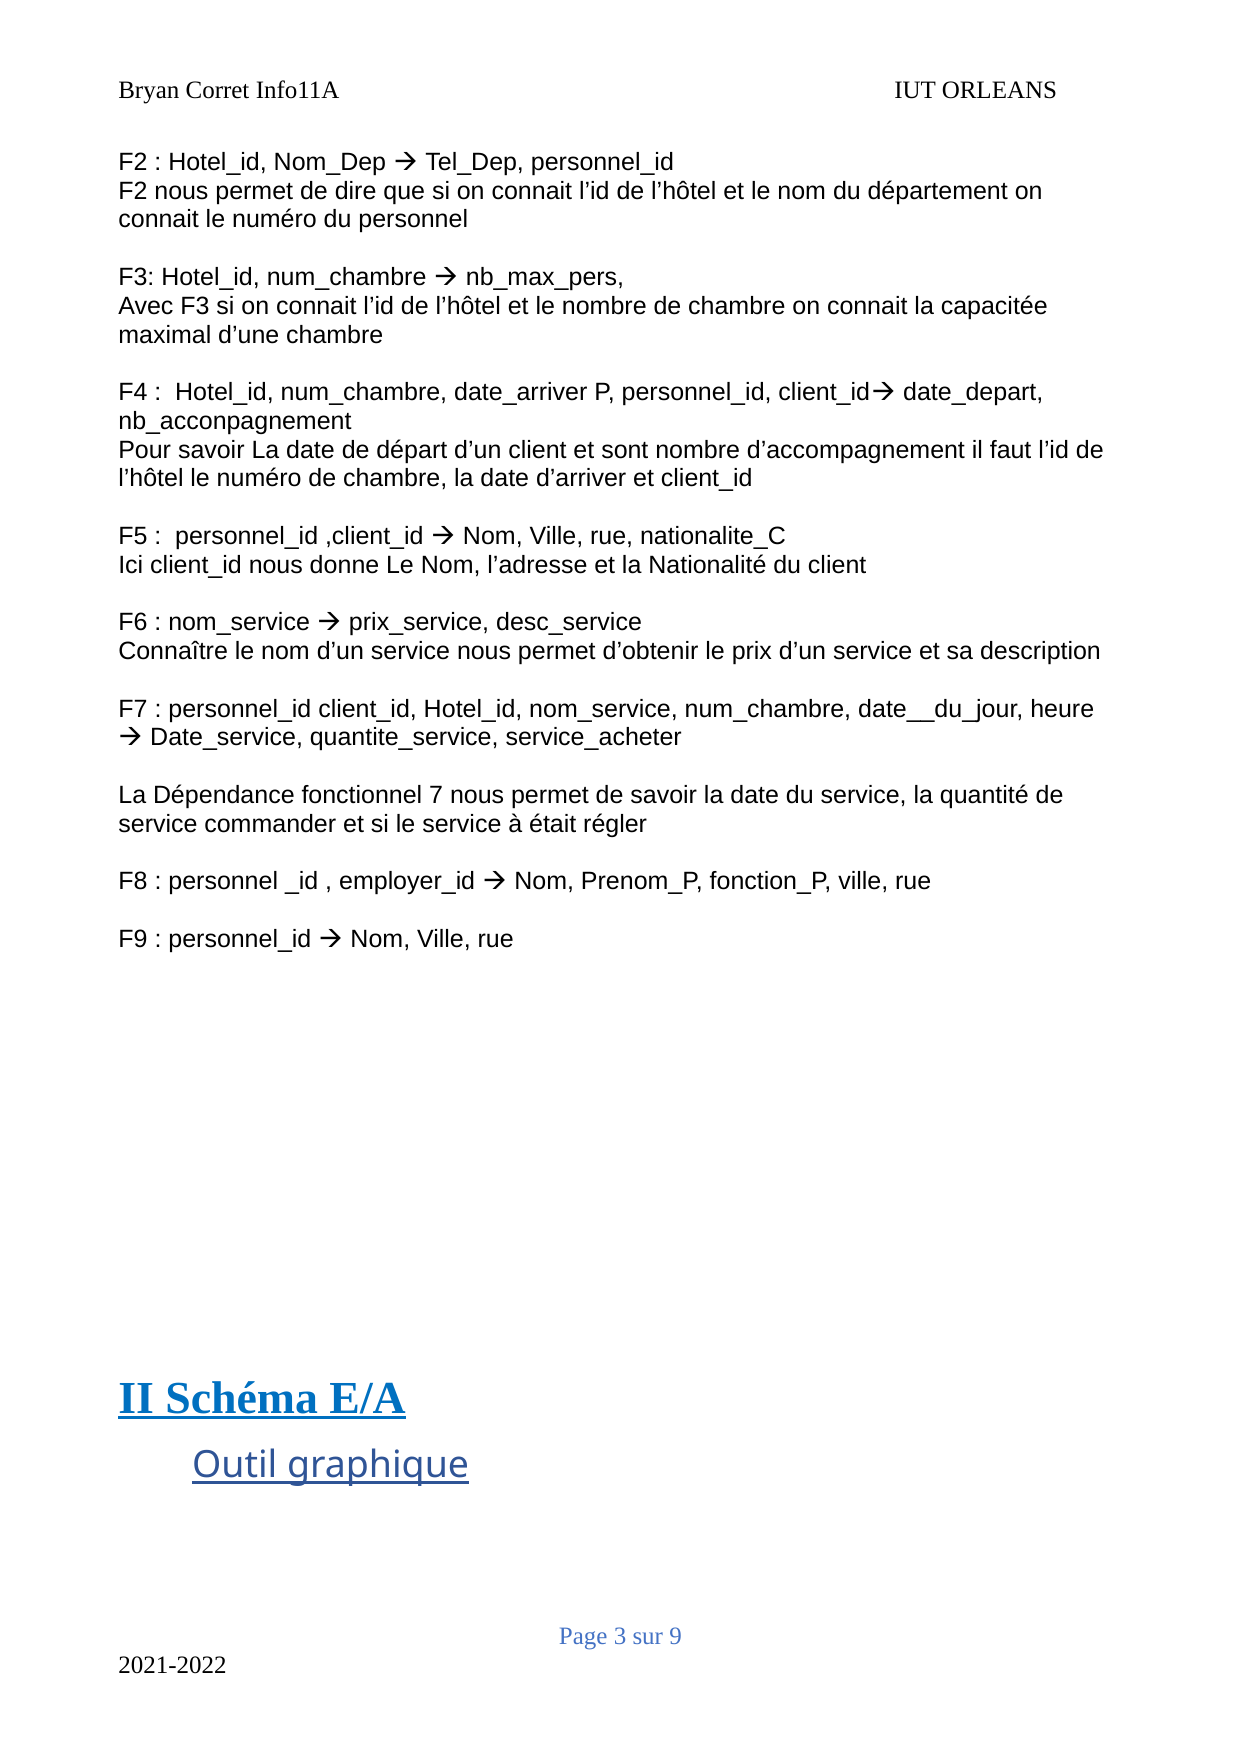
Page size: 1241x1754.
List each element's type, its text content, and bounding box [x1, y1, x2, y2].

text F2 : Hotel_id, Nom_Dep  Tel_Dep, personnel_id [118, 147, 1122, 176]
text F7 : personnel_id client_id, Hotel_id, nom_service, num_chambre, date__du_jour, heure  Date_service, quantite_service, service_acheter [118, 694, 1122, 751]
text Pour savoir La date de départ d’un client et sont nombre d’accompagnement il faut l’id de l’hôtel le numéro de chambre, la date d’arriver et client_id [118, 435, 1122, 492]
subtitle II Schéma E/A [118, 1370, 1122, 1423]
text F9 : personnel_id  Nom, Ville, rue [118, 924, 1122, 953]
text Connaître le nom d’un service nous permet d’obtenir le prix d’un service et sa description [118, 636, 1122, 665]
text F4 : Hotel_id, num_chambre, date_arriver P, personnel_id, client_id date_depart, nb_acconpagnement [118, 377, 1122, 435]
text Avec F3 si on connait l’id de l’hôtel et le nombre de chambre on connait la capacitée maximal d’une chambre [118, 291, 1122, 348]
text F3: Hotel_id, num_chambre  nb_max_pers, [118, 262, 1122, 291]
text Ici client_id nous donne Le Nom, l’adresse et la Nationalité du client [118, 550, 1122, 578]
subtitle Outil graphique [118, 1438, 1122, 1489]
text F2 nous permet de dire que si on connait l’id de l’hôtel et le nom du département on connait le numéro du personnel [118, 176, 1122, 233]
text F5 : personnel_id ,client_id  Nom, Ville, rue, nationalite_C [118, 521, 1122, 550]
text F8 : personnel _id , employer_id  Nom, Prenom_P, fonction_P, ville, rue [118, 866, 1122, 895]
text La Dépendance fonctionnel 7 nous permet de savoir la date du service, la quantité de service commander et si le service à était régler [118, 780, 1122, 837]
text F6 : nom_service  prix_service, desc_service [118, 607, 1122, 636]
